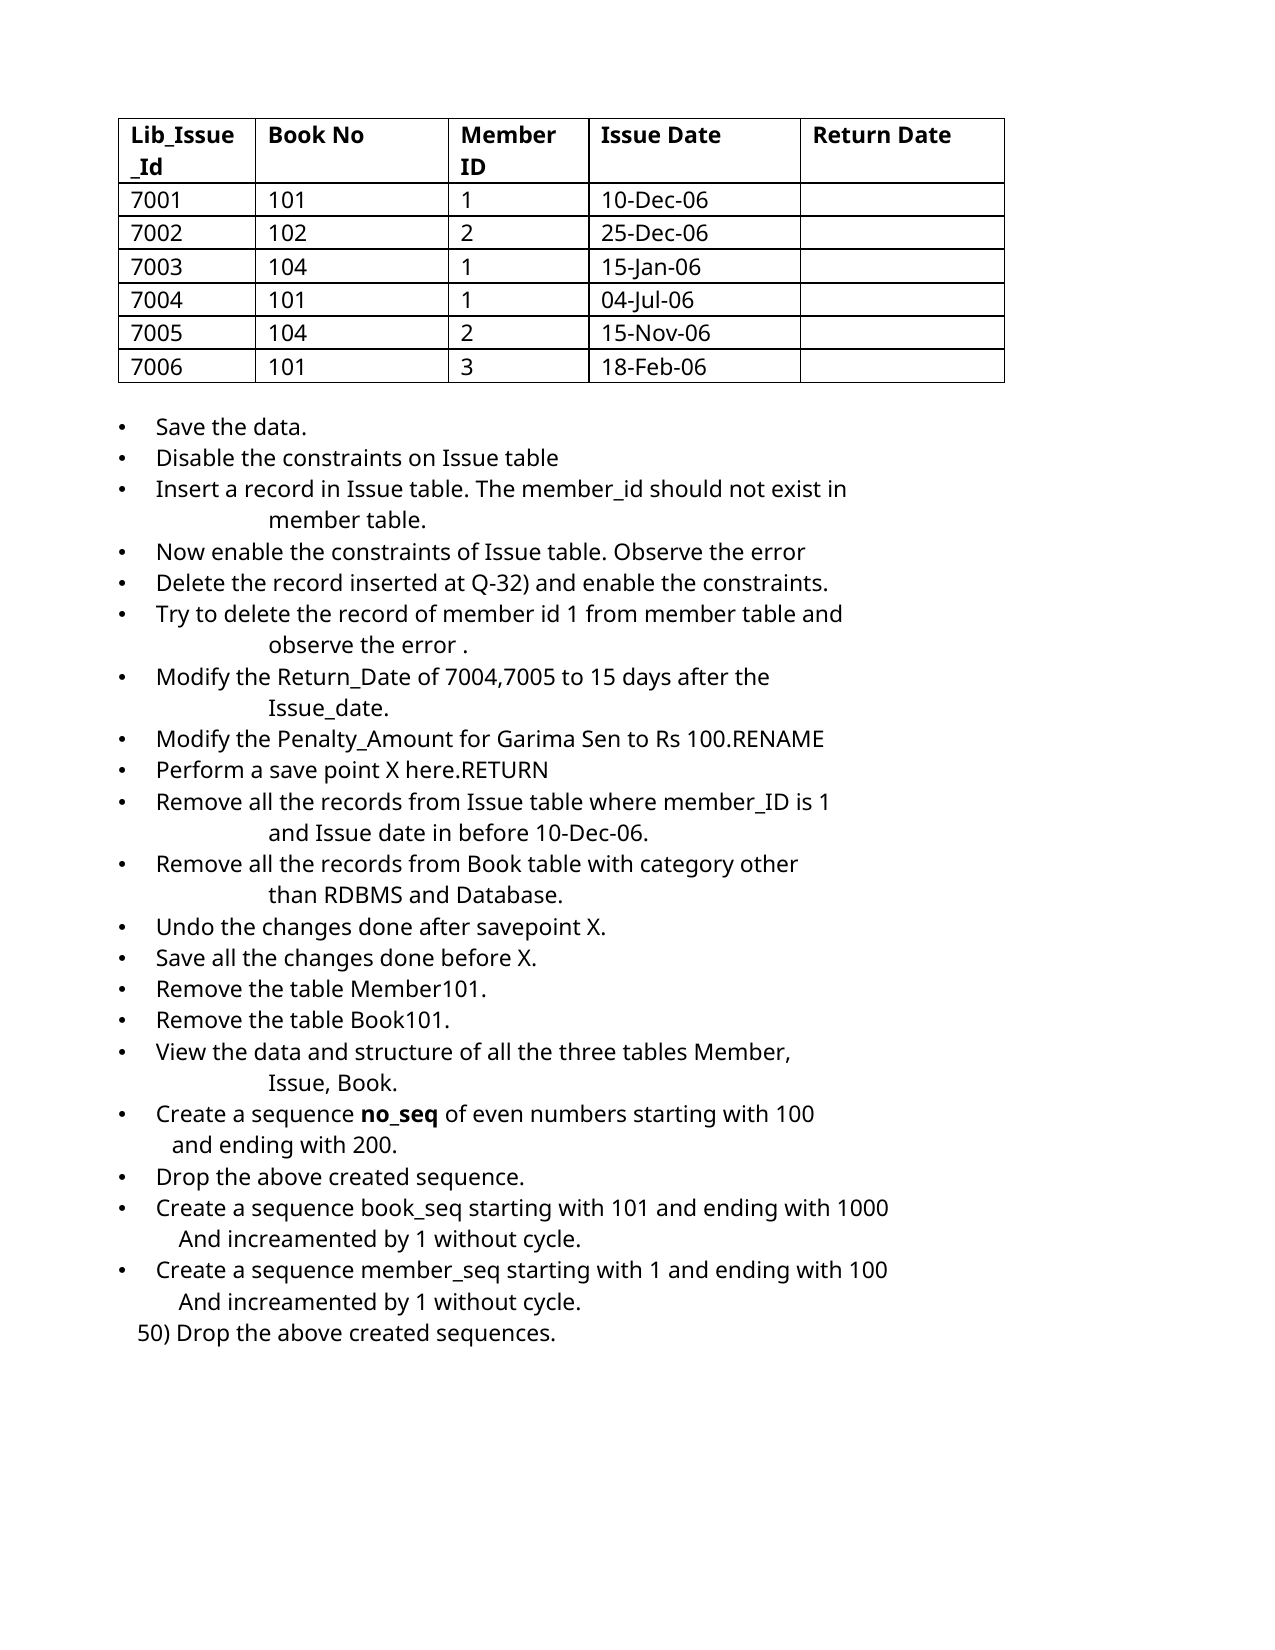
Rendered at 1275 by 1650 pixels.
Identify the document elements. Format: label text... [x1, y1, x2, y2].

text Issue, Book. [231, 1067, 1157, 1098]
table_cell 10-Dec-06 [590, 184, 800, 215]
table_header Lib_Issue_Id [119, 119, 255, 182]
table_cell 7006 [119, 350, 255, 382]
table_cell 25-Dec-06 [590, 217, 800, 248]
list Disable the constraints on Issue table [81, 442, 1157, 473]
list Modify the Return_Date of 7004,7005 to 15 days after the [81, 661, 1157, 692]
text 50) Drop the above created sequences. [137, 1317, 1157, 1348]
text than RDBMS and Database. [231, 879, 1157, 911]
text observe the error . [231, 629, 1157, 661]
table_cell [801, 317, 1004, 348]
table_cell 7005 [119, 317, 255, 348]
table_cell 101 [256, 284, 448, 315]
table_header Book No [256, 119, 448, 182]
list Drop the above created sequence. [81, 1161, 1157, 1192]
list Remove the table Book101. [81, 1004, 1157, 1036]
table_cell 104 [256, 317, 448, 348]
list Insert a record in Issue table. The member_id should not exist in [81, 473, 1157, 504]
text And increamented by 1 without cycle. [137, 1286, 1157, 1317]
table_cell 3 [449, 350, 588, 382]
table_cell 1 [449, 184, 588, 215]
table_header Issue Date [590, 119, 800, 182]
table_cell 15-Jan-06 [590, 250, 800, 282]
table_cell [801, 184, 1004, 215]
text and Issue date in before 10-Dec-06. [231, 817, 1157, 848]
table_cell [801, 217, 1004, 248]
table_cell 102 [256, 217, 448, 248]
list Undo the changes done after savepoint X. [81, 911, 1157, 942]
list Save all the changes done before X. [81, 942, 1157, 973]
list Perform a save point X here.RETURN [81, 754, 1157, 786]
list Create a sequence book_seq starting with 101 and ending with 1000 [81, 1192, 1157, 1223]
table_cell 7001 [119, 184, 255, 215]
text Issue_date. [231, 692, 1157, 723]
list Save the data. [81, 411, 1157, 442]
table_cell 7002 [119, 217, 255, 248]
table_cell [801, 250, 1004, 282]
table_cell 04-Jul-06 [590, 284, 800, 315]
list Remove the table Member101. [81, 973, 1157, 1004]
list Create a sequence member_seq starting with 1 and ending with 100 [81, 1254, 1157, 1286]
table_cell 18-Feb-06 [590, 350, 800, 382]
table_cell 15-Nov-06 [590, 317, 800, 348]
list Remove all the records from Issue table where member_ID is 1 [81, 786, 1157, 817]
text member table. [231, 504, 1157, 536]
table_cell 101 [256, 184, 448, 215]
table_cell 7004 [119, 284, 255, 315]
list Modify the Penalty_Amount for Garima Sen to Rs 100.RENAME [81, 723, 1157, 754]
table_header Member ID [449, 119, 588, 182]
list Create a sequence no_seq of even numbers starting with 100 [81, 1098, 1157, 1129]
table_cell 2 [449, 317, 588, 348]
table_cell [801, 284, 1004, 315]
table_cell [801, 350, 1004, 382]
table_cell 1 [449, 250, 588, 282]
list Now enable the constraints of Issue table. Observe the error [81, 536, 1157, 567]
list Delete the record inserted at Q-32) and enable the constraints. [81, 567, 1157, 598]
table_cell 2 [449, 217, 588, 248]
list View the data and structure of all the three tables Member, [81, 1036, 1157, 1067]
table_header Return Date [801, 119, 1004, 182]
table_cell 7003 [119, 250, 255, 282]
text and ending with 200. [118, 1129, 1157, 1161]
list Remove all the records from Book table with category other [81, 848, 1157, 879]
table_cell 101 [256, 350, 448, 382]
table_cell 104 [256, 250, 448, 282]
table_cell 1 [449, 284, 588, 315]
text And increamented by 1 without cycle. [137, 1223, 1157, 1254]
list Try to delete the record of member id 1 from member table and [81, 598, 1157, 629]
